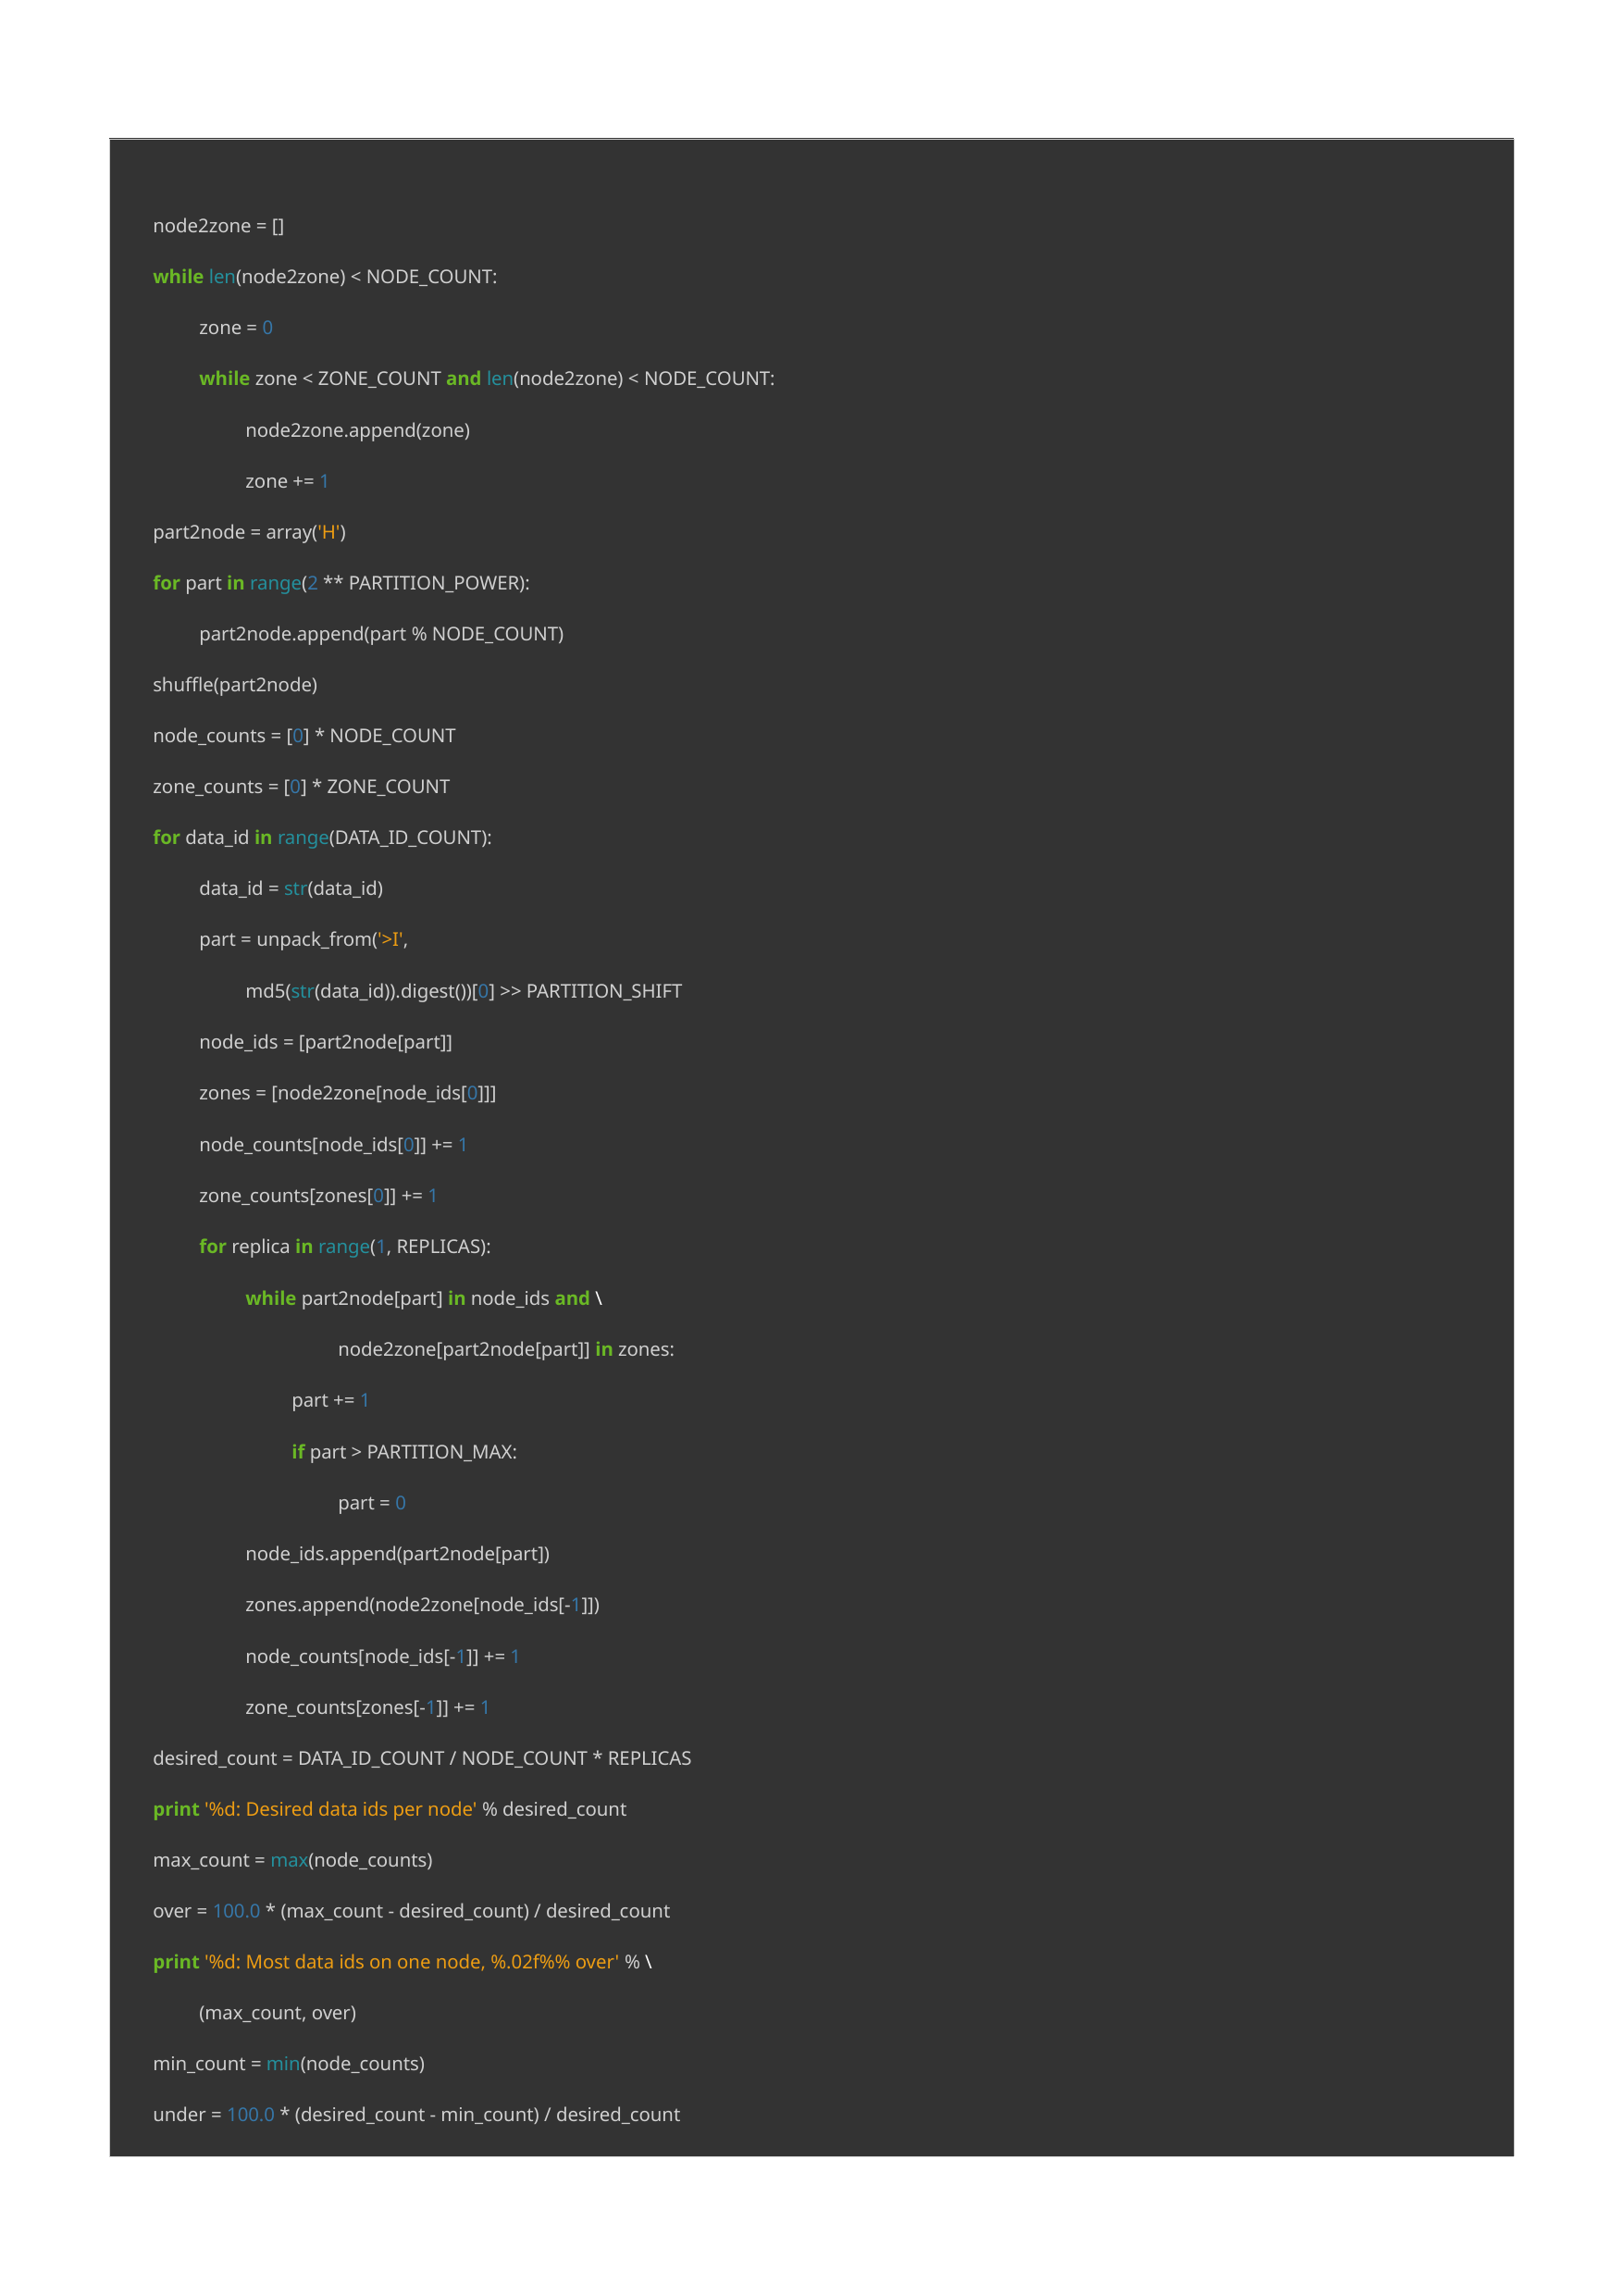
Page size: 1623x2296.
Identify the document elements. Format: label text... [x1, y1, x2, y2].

text part += 1 [110, 1358, 1514, 1409]
text zone_counts = [0] * ZONE_COUNT [110, 744, 1514, 795]
text node2zone = [] [110, 184, 1514, 234]
text for data_id in range(DATA_ID_COUNT): [110, 795, 1514, 846]
text node_ids.append(part2node[part]) [110, 1511, 1514, 1563]
text node_counts[node_ids[0]] += 1 [110, 1102, 1514, 1153]
text while zone < ZONE_COUNT and len(node2zone) < NODE_COUNT: [110, 337, 1514, 388]
text node_ids = [part2node[part]] [110, 999, 1514, 1051]
text part2node = array('H') [110, 490, 1514, 540]
text zone_counts[zones[0]] += 1 [110, 1153, 1514, 1205]
text while len(node2zone) < NODE_COUNT: [110, 234, 1514, 285]
text desired_count = DATA_ID_COUNT / NODE_COUNT * REPLICAS [110, 1717, 1514, 1767]
text zone = 0 [110, 285, 1514, 337]
text if part > PARTITION_MAX: [110, 1409, 1514, 1460]
text node2zone.append(zone) [110, 388, 1514, 439]
text zone_counts[zones[-1]] += 1 [110, 1665, 1514, 1717]
text while part2node[part] in node_ids and \ [110, 1256, 1514, 1307]
text (max_count, over) [110, 1970, 1514, 2021]
text max_count = max(node_counts) [110, 1818, 1514, 1868]
text part2node.append(part % NODE_COUNT) [110, 591, 1514, 643]
text print '%d: Desired data ids per node' % desired_count [110, 1767, 1514, 1818]
text part = unpack_from('>I', [110, 898, 1514, 949]
text for part in range(2 ** PARTITION_POWER): [110, 540, 1514, 591]
text zones.append(node2zone[node_ids[-1]]) [110, 1563, 1514, 1614]
text data_id = str(data_id) [110, 846, 1514, 898]
text part = 0 [110, 1460, 1514, 1511]
text zone += 1 [110, 439, 1514, 490]
text shuffle(part2node) [110, 643, 1514, 694]
text node2zone[part2node[part]] in zones: [110, 1307, 1514, 1358]
text under = 100.0 * (desired_count - min_count) / desired_count [110, 2072, 1514, 2156]
text node_counts = [0] * NODE_COUNT [110, 694, 1514, 744]
text min_count = min(node_counts) [110, 2021, 1514, 2072]
text over = 100.0 * (max_count - desired_count) / desired_count [110, 1868, 1514, 1919]
text md5(str(data_id)).digest())[0] >> PARTITION_SHIFT [110, 949, 1514, 999]
text print '%d: Most data ids on one node, %.02f%% over' % \ [110, 1919, 1514, 1970]
text for replica in range(1, REPLICAS): [110, 1205, 1514, 1256]
text zones = [node2zone[node_ids[0]]] [110, 1051, 1514, 1102]
text node_counts[node_ids[-1]] += 1 [110, 1614, 1514, 1665]
